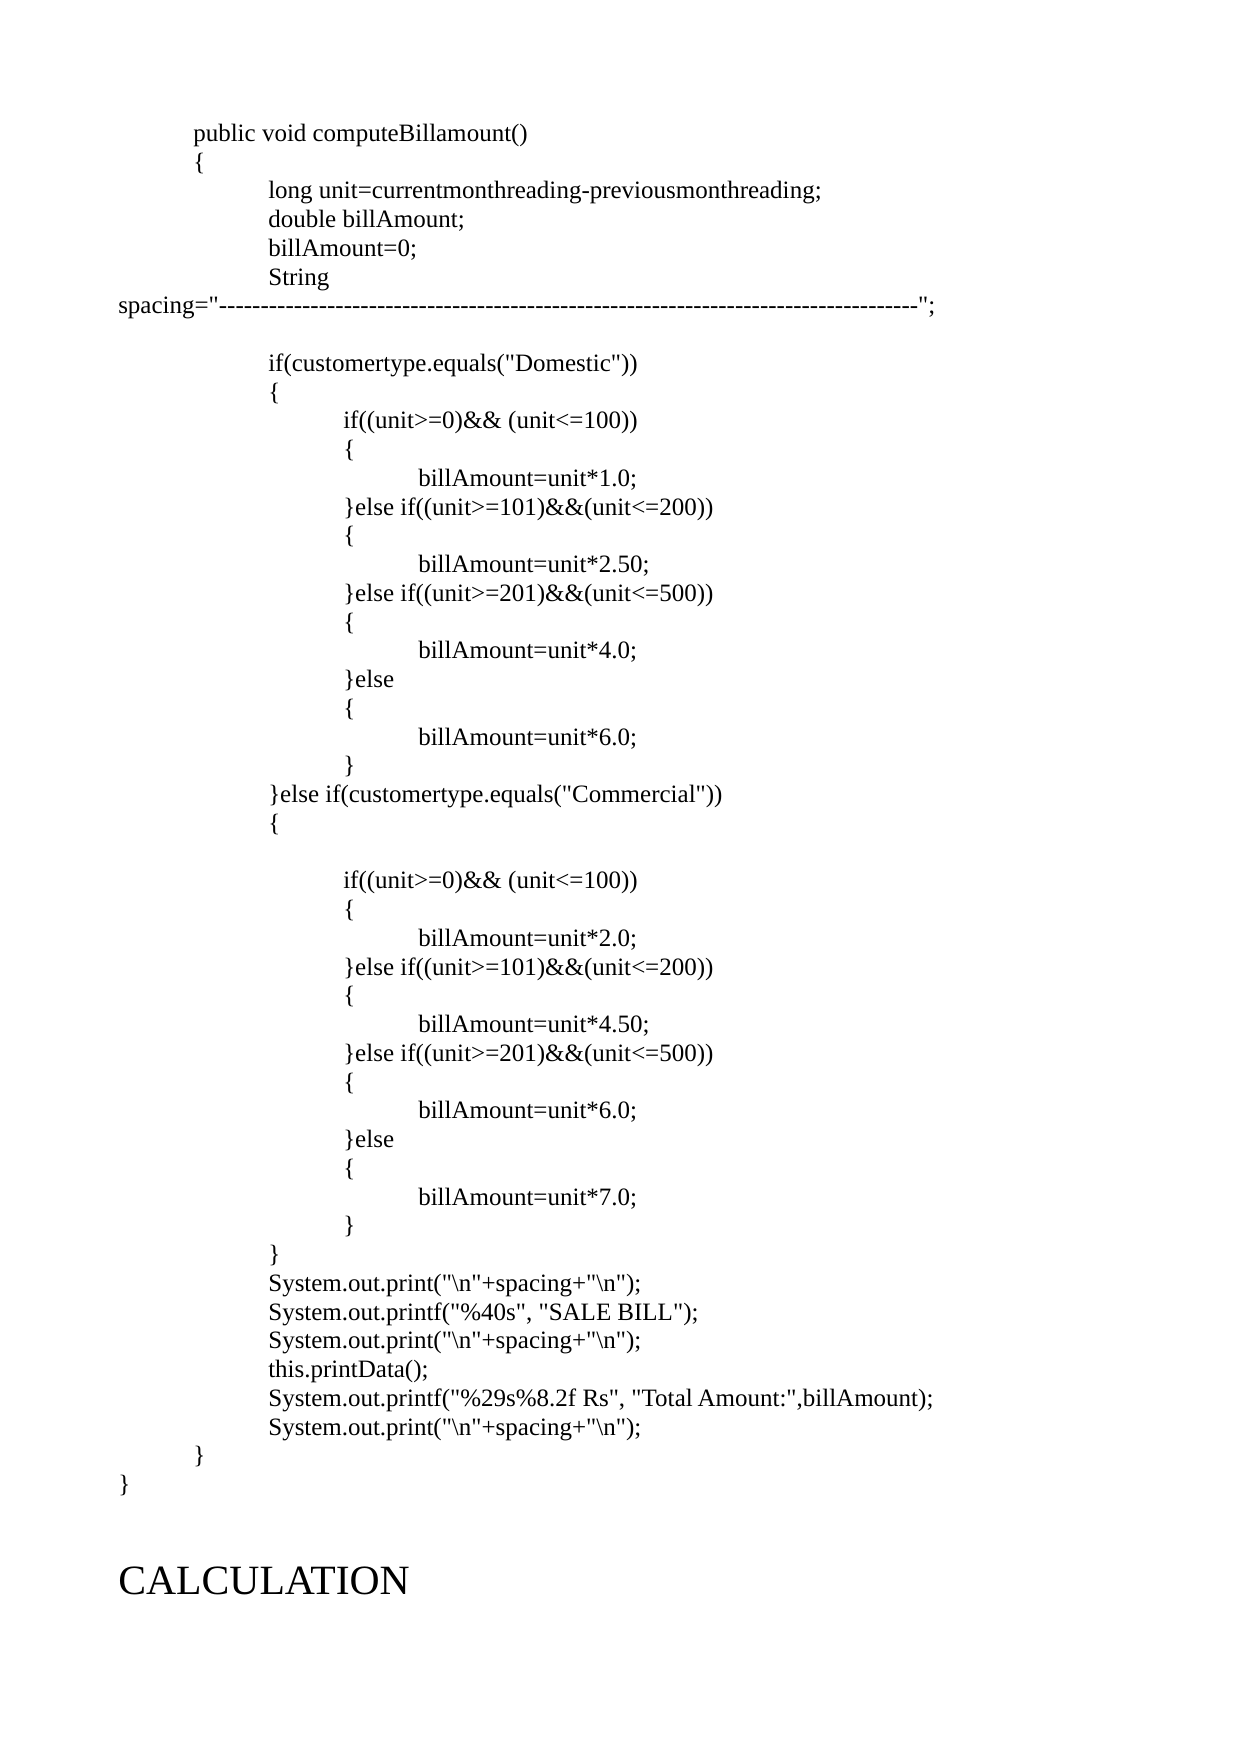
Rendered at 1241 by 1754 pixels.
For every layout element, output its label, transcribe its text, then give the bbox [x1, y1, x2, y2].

text billAmount=unit*4.0; [118, 636, 1122, 664]
text this.printData(); [118, 1354, 1122, 1383]
text billAmount=unit*7.0; [118, 1182, 1122, 1211]
text long unit=currentmonthreading-previousmonthreading; [118, 176, 1122, 204]
text { [118, 981, 1122, 1009]
text billAmount=unit*4.50; [118, 1009, 1122, 1038]
text if((unit>=0)&& (unit<=100)) [118, 866, 1122, 894]
text String spacing="------------------------------------------------------------------------------------"; [118, 262, 1122, 319]
text }else if((unit>=201)&&(unit<=500)) [118, 1038, 1122, 1067]
text } [118, 1211, 1122, 1239]
text { [118, 1067, 1122, 1096]
text } [118, 1469, 1122, 1498]
text { [118, 434, 1122, 463]
text billAmount=0; [118, 233, 1122, 262]
text { [118, 808, 1122, 837]
text { [118, 894, 1122, 923]
text billAmount=unit*6.0; [118, 1096, 1122, 1124]
text System.out.printf("%40s", "SALE BILL"); [118, 1297, 1122, 1326]
text System.out.printf("%29s%8.2f Rs", "Total Amount:",billAmount); [118, 1383, 1122, 1412]
text }else if((unit>=201)&&(unit<=500)) [118, 578, 1122, 607]
text { [118, 607, 1122, 636]
text billAmount=unit*1.0; [118, 463, 1122, 492]
text if(customertype.equals("Domestic")) [118, 348, 1122, 377]
text billAmount=unit*6.0; [118, 722, 1122, 751]
text { [118, 521, 1122, 549]
text { [118, 147, 1122, 176]
text } [118, 1239, 1122, 1268]
text double billAmount; [118, 204, 1122, 233]
text billAmount=unit*2.50; [118, 549, 1122, 578]
text System.out.print("\n"+spacing+"\n"); [118, 1412, 1122, 1441]
text CALCULATION [118, 1556, 1122, 1603]
text System.out.print("\n"+spacing+"\n"); [118, 1326, 1122, 1354]
text { [118, 693, 1122, 722]
text }else if((unit>=101)&&(unit<=200)) [118, 952, 1122, 981]
text }else if(customertype.equals("Commercial")) [118, 779, 1122, 808]
text if((unit>=0)&& (unit<=100)) [118, 406, 1122, 434]
text }else [118, 1124, 1122, 1153]
text public void computeBillamount() [118, 118, 1122, 147]
text }else [118, 664, 1122, 693]
text } [118, 751, 1122, 779]
text }else if((unit>=101)&&(unit<=200)) [118, 492, 1122, 521]
text System.out.print("\n"+spacing+"\n"); [118, 1268, 1122, 1297]
text { [118, 1153, 1122, 1182]
text { [118, 377, 1122, 406]
text } [118, 1441, 1122, 1469]
text billAmount=unit*2.0; [118, 923, 1122, 952]
